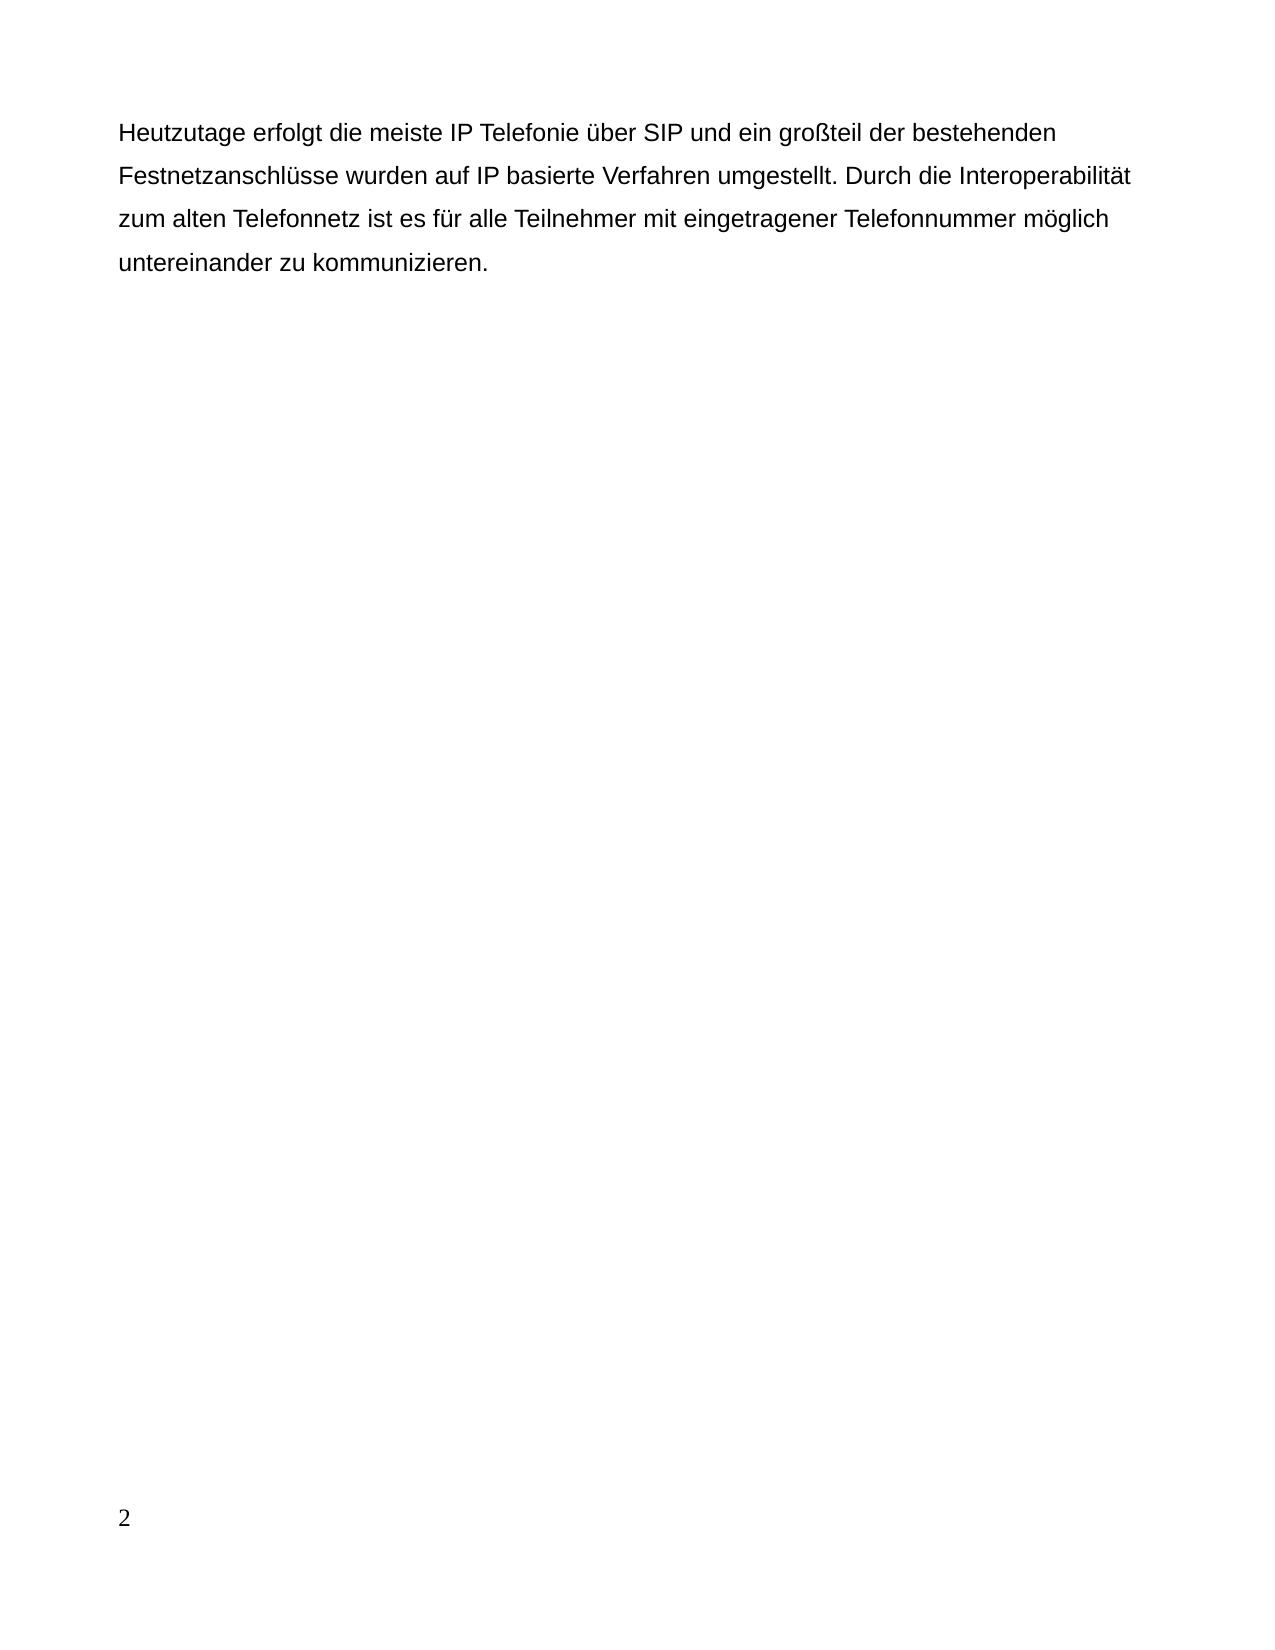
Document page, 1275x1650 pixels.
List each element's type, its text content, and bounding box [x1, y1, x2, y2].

text Heutzutage erfolgt die meiste IP Telefonie über SIP und ein großteil der bestehenden Festnetzanschlüsse wurden auf IP basierte Verfahren umgestellt. Durch die Interoperabilität zum alten Telefonnetz ist es für alle Teilnehmer mit eingetragener Telefonnummer möglich untereinander zu kommunizieren. [118, 118, 1157, 276]
